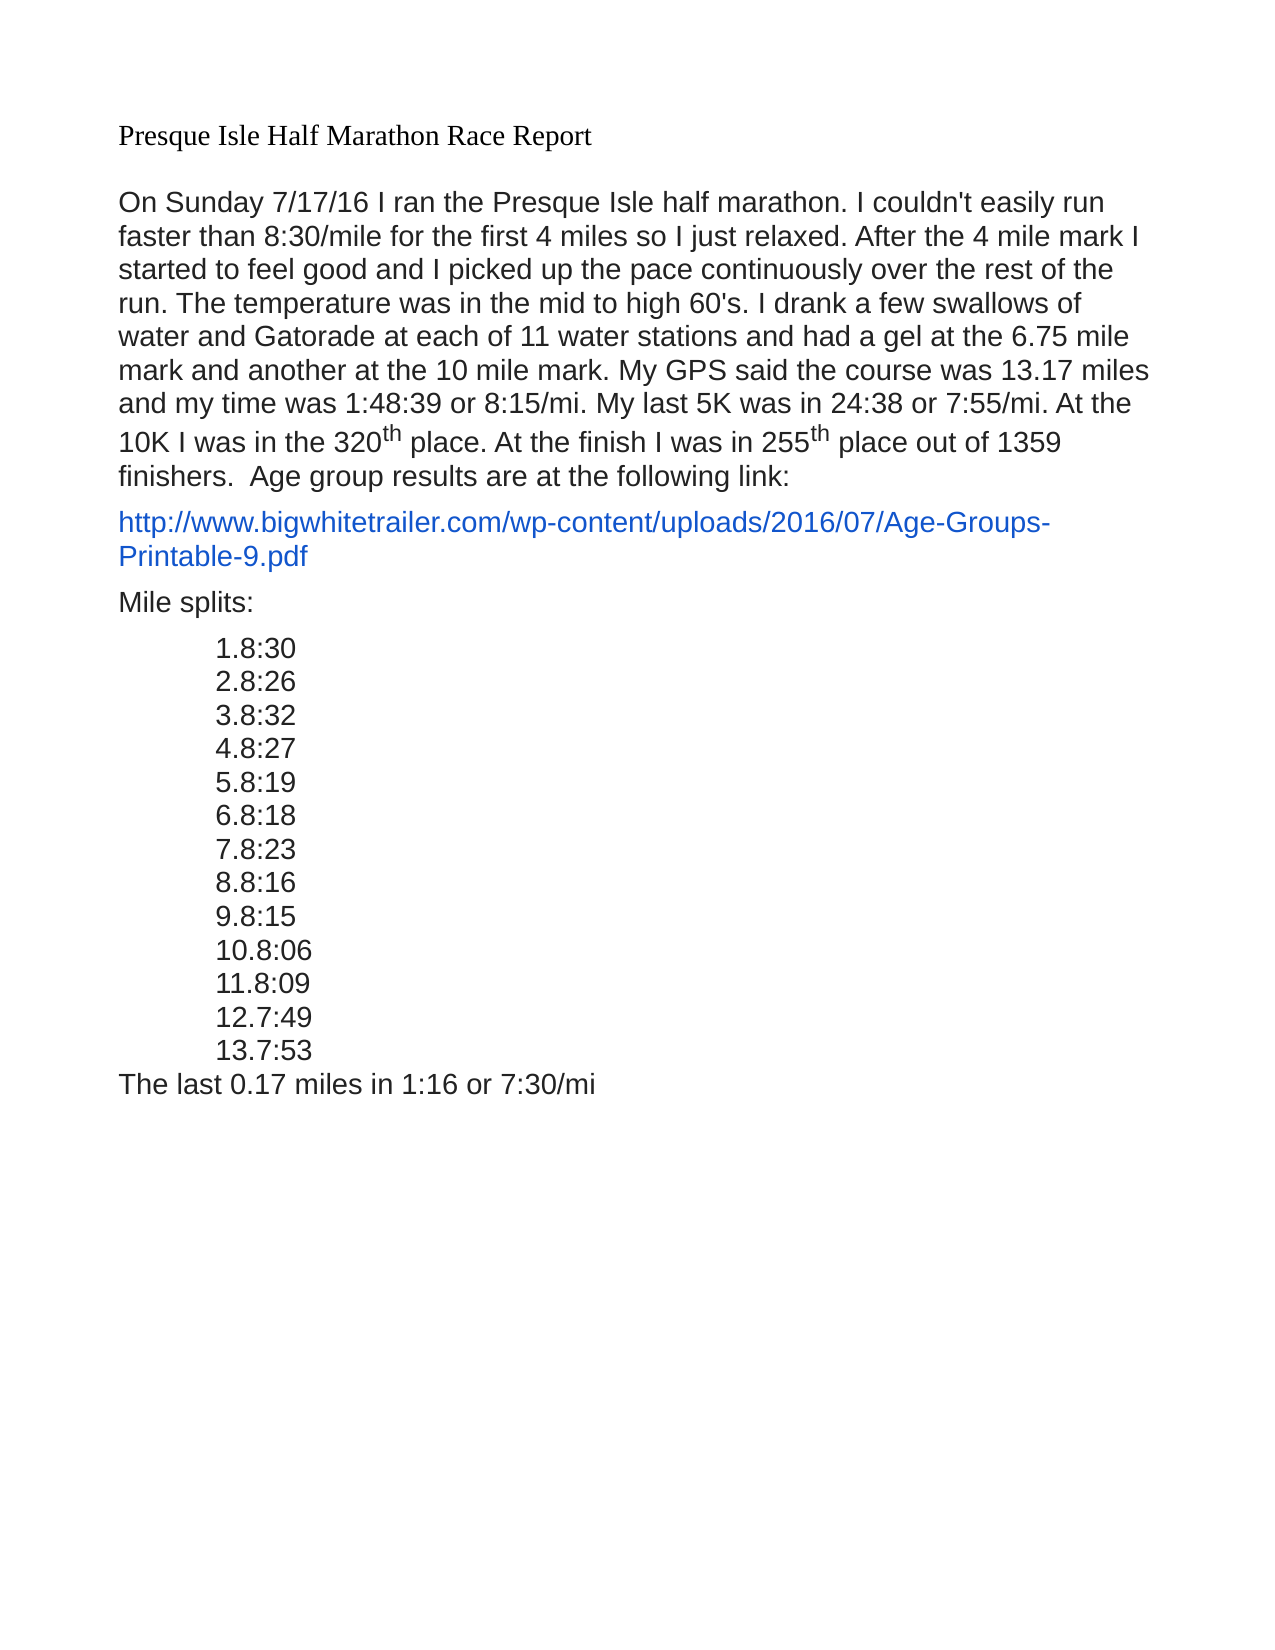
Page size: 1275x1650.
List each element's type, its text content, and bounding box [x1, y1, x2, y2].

list 8:19 [142, 765, 1157, 798]
text Presque Isle Half Marathon Race Report [118, 118, 1157, 152]
list 8:30 [142, 631, 1157, 664]
text On Sunday 7/17/16 I ran the Presque Isle half marathon. I couldn't easily run faster than 8:30/mile for the first 4 miles so I just relaxed. After the 4 mile mark I started to feel good and I picked up the pace continuously over the rest of the run. The temperature was in the mid to high 60's. I drank a few swallows of water and Gatorade at each of 11 water stations and had a gel at the 6.75 mile mark and another at the 10 mile mark. My GPS said the course was 13.17 miles and my time was 1:48:39 or 8:15/mi. My last 5K was in 24:38 or 7:55/mi. At the 10K I was in the 320th place. At the finish I was in 255th place out of 1359 finishers. Age group results are at the following link: [118, 185, 1157, 493]
list 8:32 [142, 698, 1157, 731]
text http://www.bigwhitetrailer.com/wp-content/uploads/2016/07/Age-Groups-Printable-9.pdf [118, 505, 1157, 572]
list 8:09 [142, 966, 1157, 1000]
list 7:53 [142, 1033, 1157, 1067]
list 8:06 [142, 933, 1157, 966]
list 8:16 [142, 866, 1157, 899]
list 8:18 [142, 798, 1157, 832]
list 8:27 [142, 731, 1157, 765]
list 8:26 [142, 664, 1157, 698]
list 8:15 [142, 899, 1157, 933]
text The last 0.17 miles in 1:16 or 7:30/mi [118, 1067, 1157, 1100]
list 7:49 [142, 1000, 1157, 1033]
text Mile splits: [118, 585, 1157, 618]
list 8:23 [142, 832, 1157, 866]
